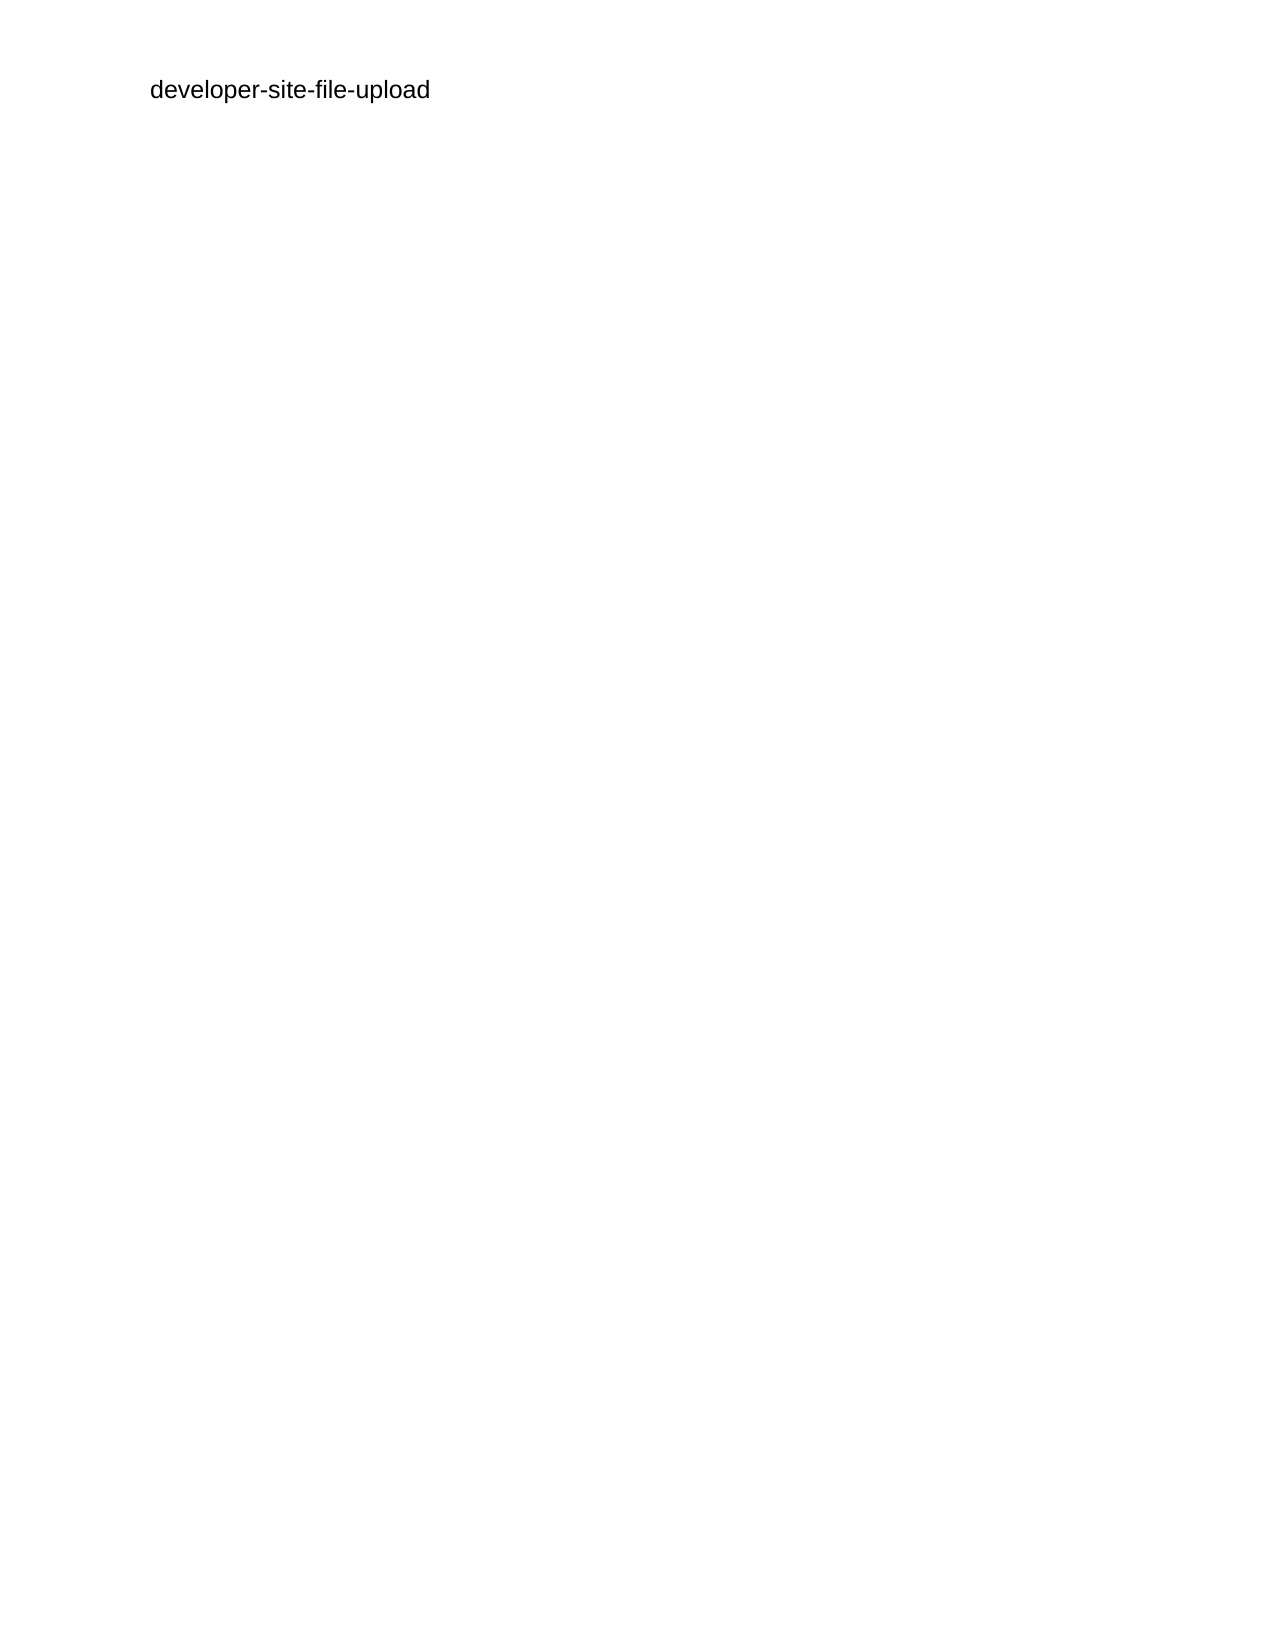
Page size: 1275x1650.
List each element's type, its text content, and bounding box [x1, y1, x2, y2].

text developer-site-file-upload [150, 75, 1125, 104]
